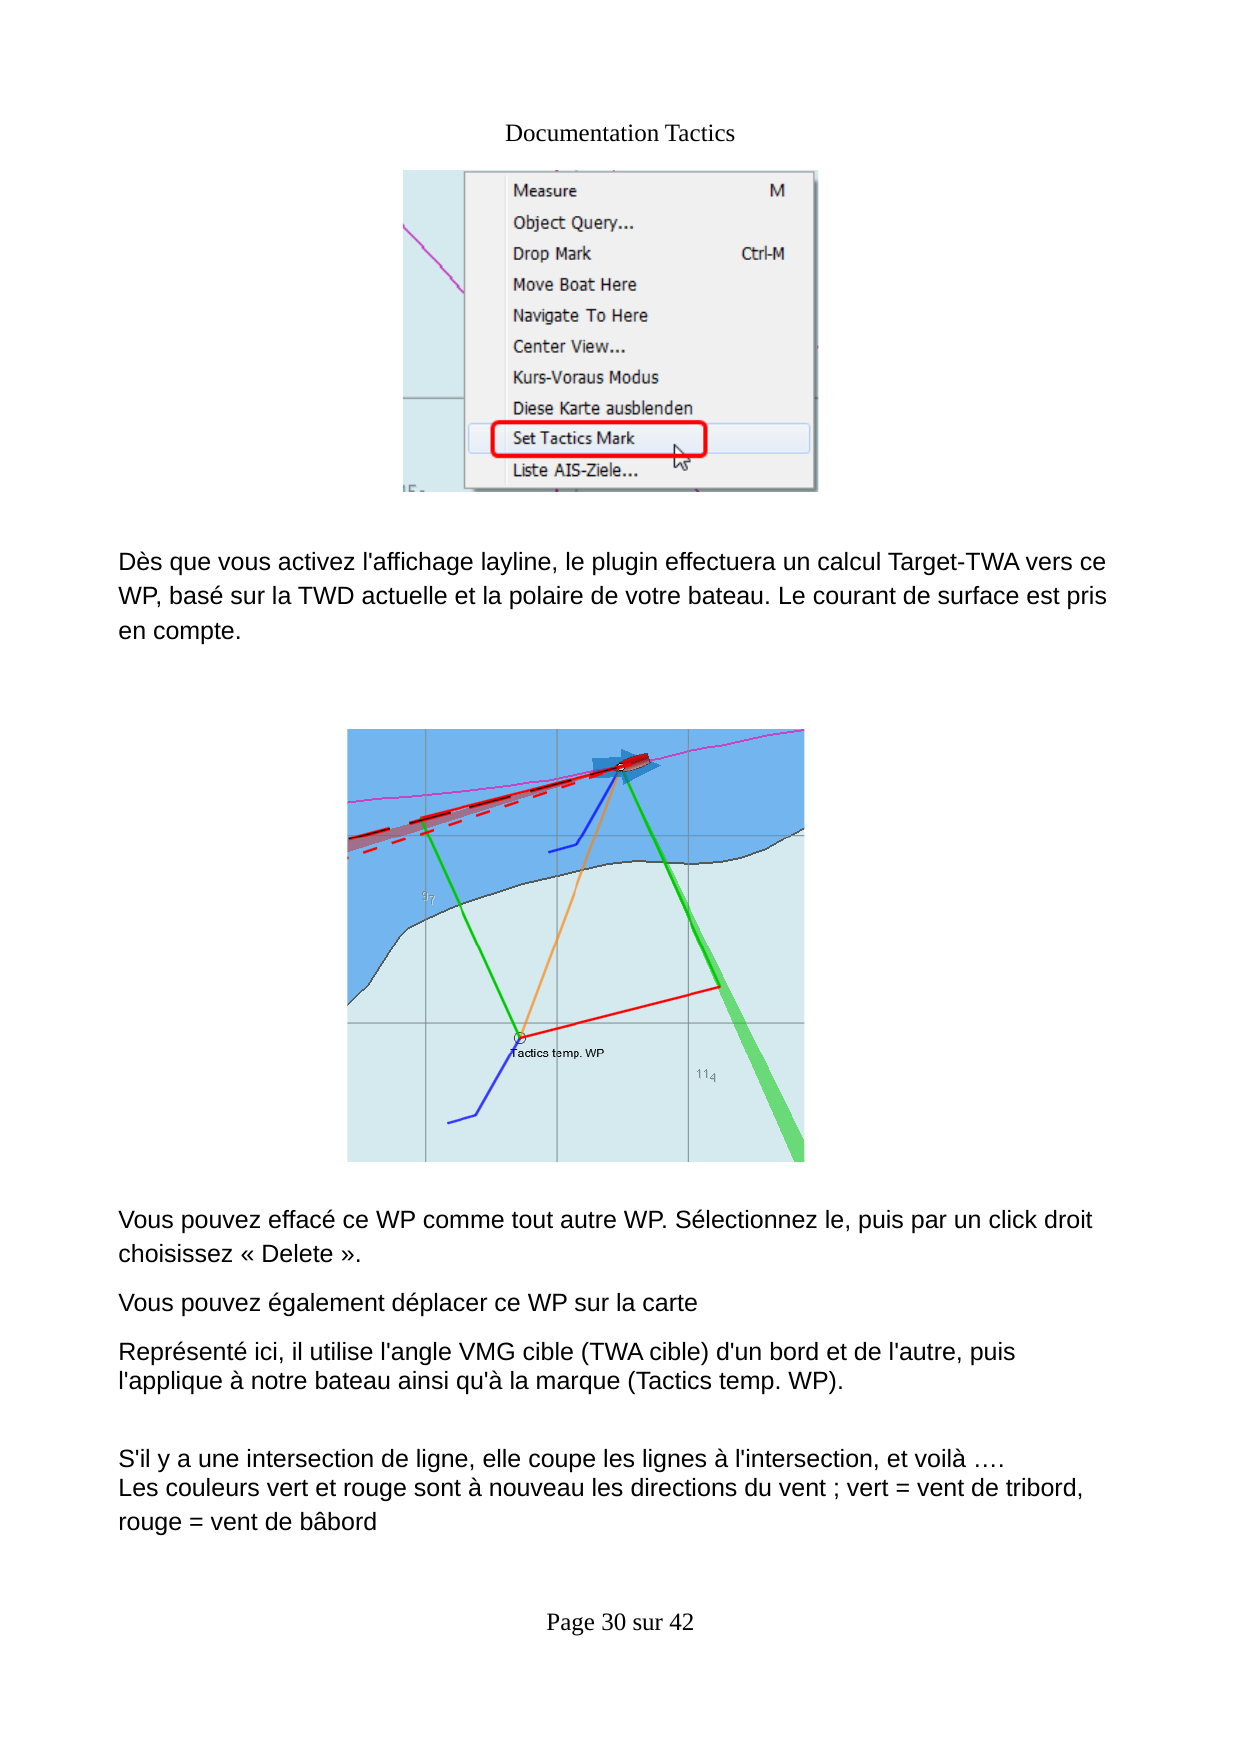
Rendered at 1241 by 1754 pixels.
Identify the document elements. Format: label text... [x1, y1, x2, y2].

picture [347, 729, 805, 1162]
text Vous pouvez effacé ce WP comme tout autre WP. Sélectionnez le, puis par un click droit choisissez « Delete ». [118, 1204, 1122, 1268]
text Les couleurs vert et rouge sont à nouveau les directions du vent ; vert = vent de tribord, rouge = vent de bâbord [118, 1472, 1122, 1536]
text Dès que vous activez l'affichage layline, le plugin effectuera un calcul Target-TWA vers ce WP, basé sur la TWD actuelle et la polaire de votre bateau. Le courant de surface est pris en compte. [118, 547, 1122, 644]
text Représenté ici, il utilise l'angle VMG cible (TWA cible) d'un bord et de l'autre, puis l'applique à notre bateau ainsi qu'à la marque (Tactics temp. WP). [118, 1337, 1122, 1395]
picture [402, 170, 819, 492]
text S'il y a une intersection de ligne, elle coupe les lignes à l'intersection, et voilà …. [118, 1444, 1122, 1472]
text Vous pouvez également déplacer ce WP sur la carte [118, 1288, 1122, 1317]
